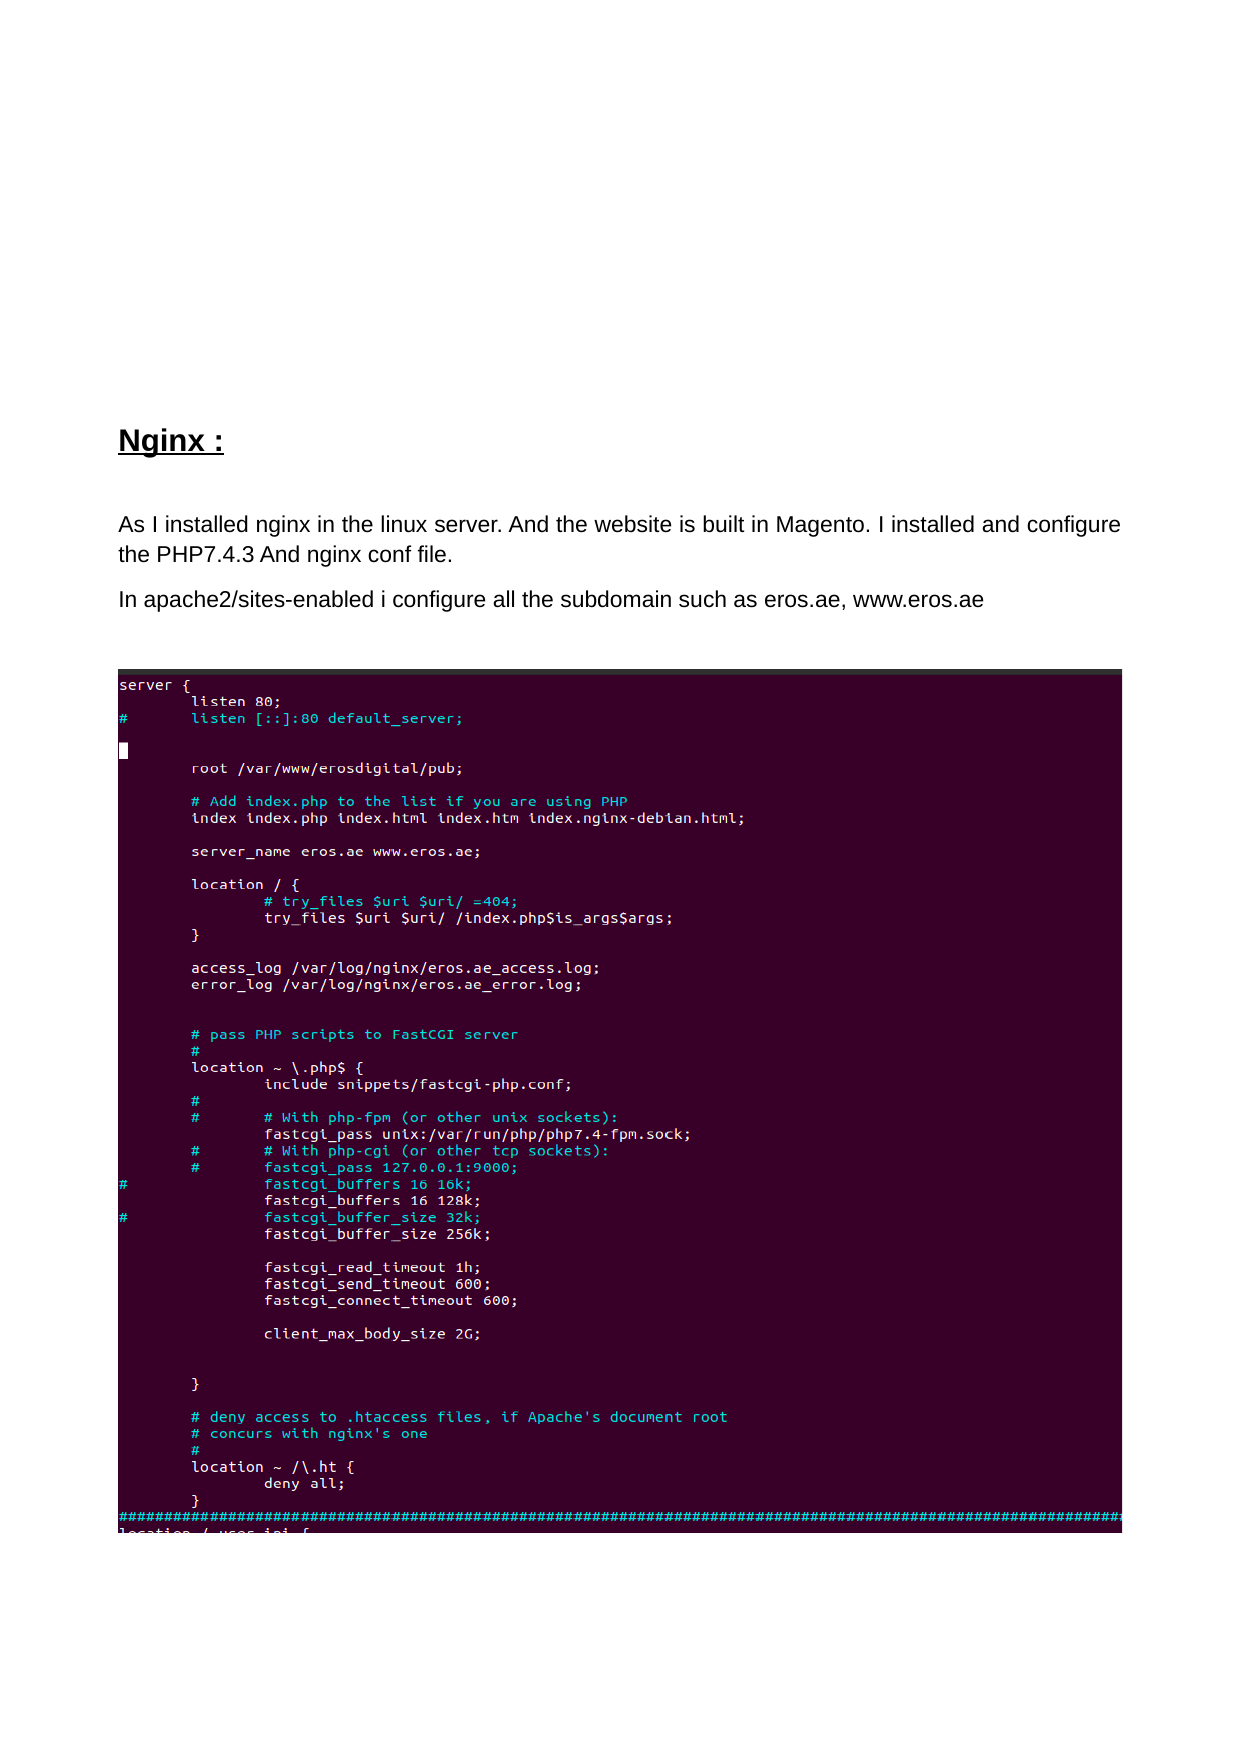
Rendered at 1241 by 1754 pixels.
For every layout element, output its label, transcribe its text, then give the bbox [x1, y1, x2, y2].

text As I installed nginx in the linux server. And the website is built in Magento. I installed and configure the PHP7.4.3 And nginx conf file. [118, 478, 1122, 567]
text Nginx : [118, 422, 1122, 458]
text In apache2/sites-enabled i configure all the subdomain such as eros.ae, www.eros.ae [118, 586, 1122, 612]
picture [118, 669, 1123, 1533]
